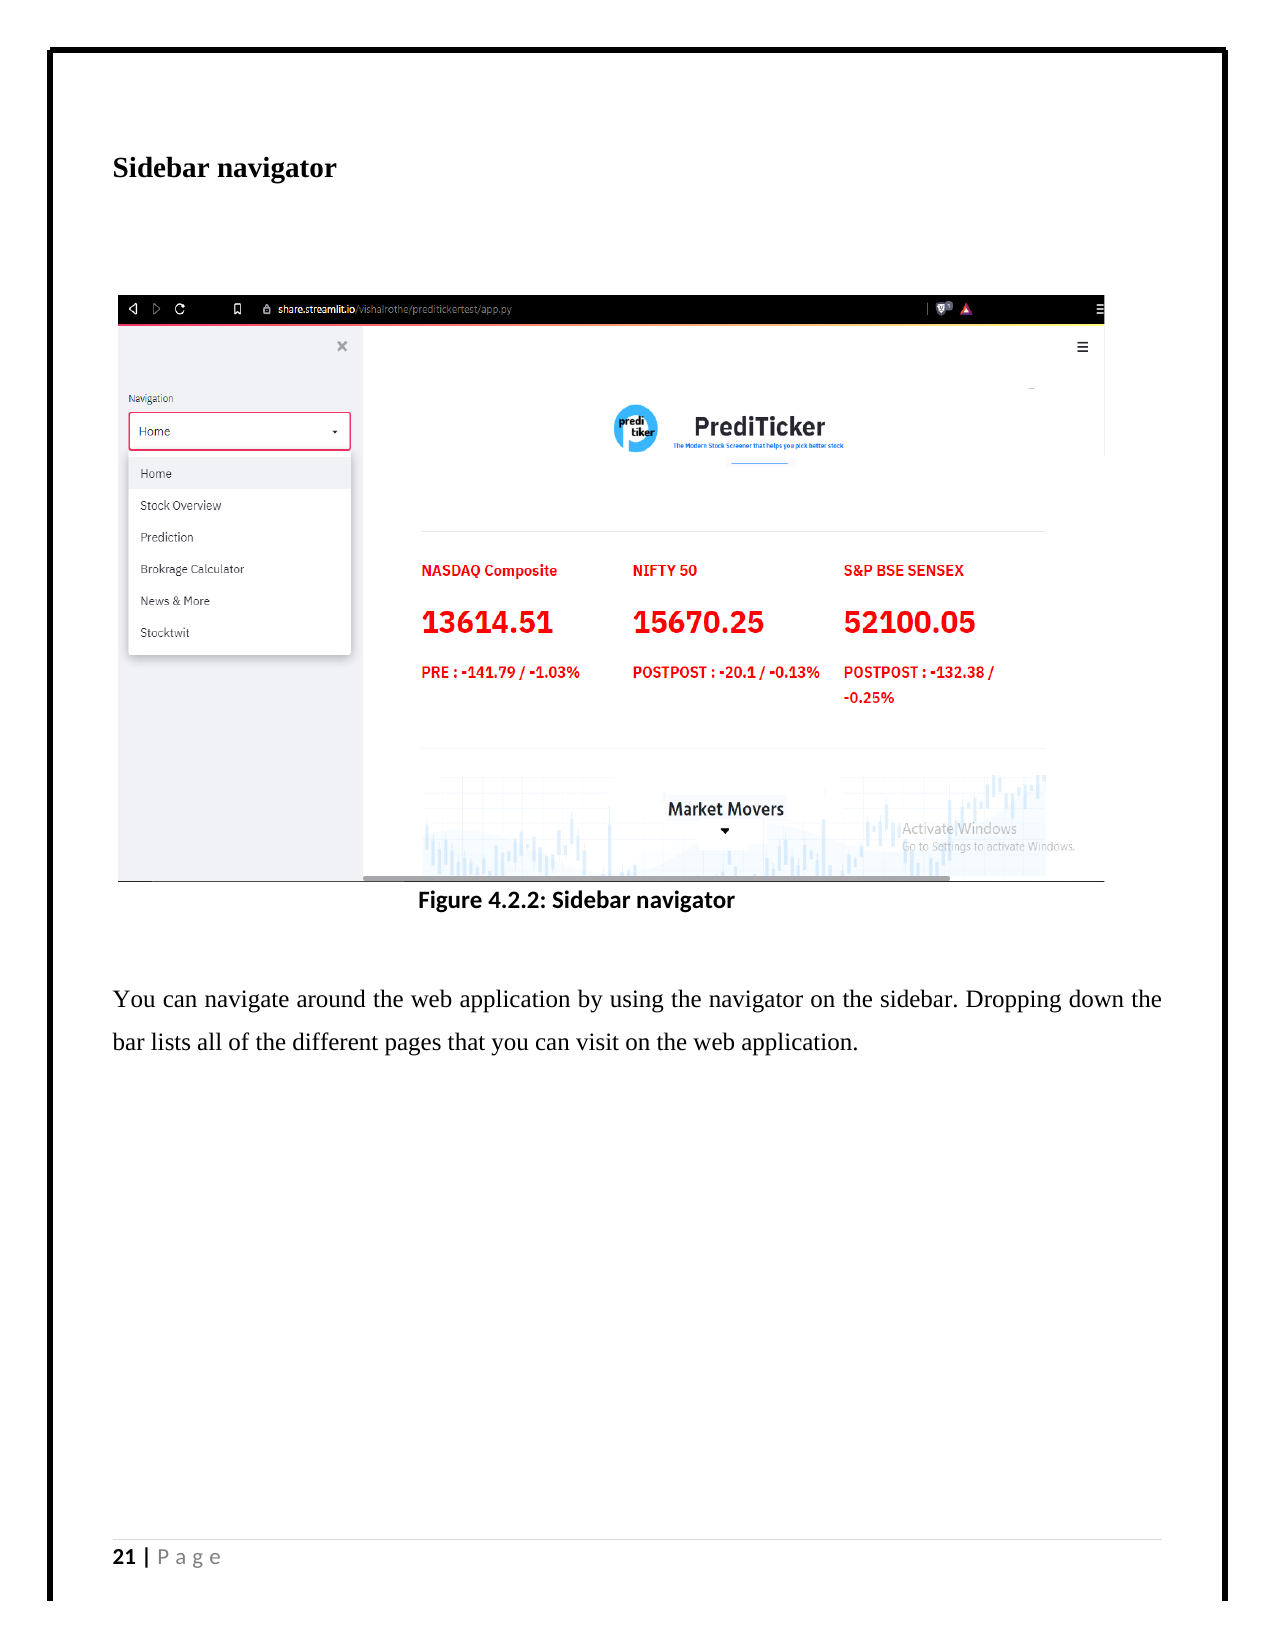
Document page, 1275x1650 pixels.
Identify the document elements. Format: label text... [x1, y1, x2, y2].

text You can navigate around the web application by using the navigator on the sidebar. Dropping down the bar lists all of the different pages that you can visit on the web application. [112, 984, 1162, 1056]
text Figure 4.2.2: Sidebar navigator [118, 882, 1104, 914]
picture [118, 295, 1105, 882]
text Sidebar navigator [112, 151, 1162, 184]
